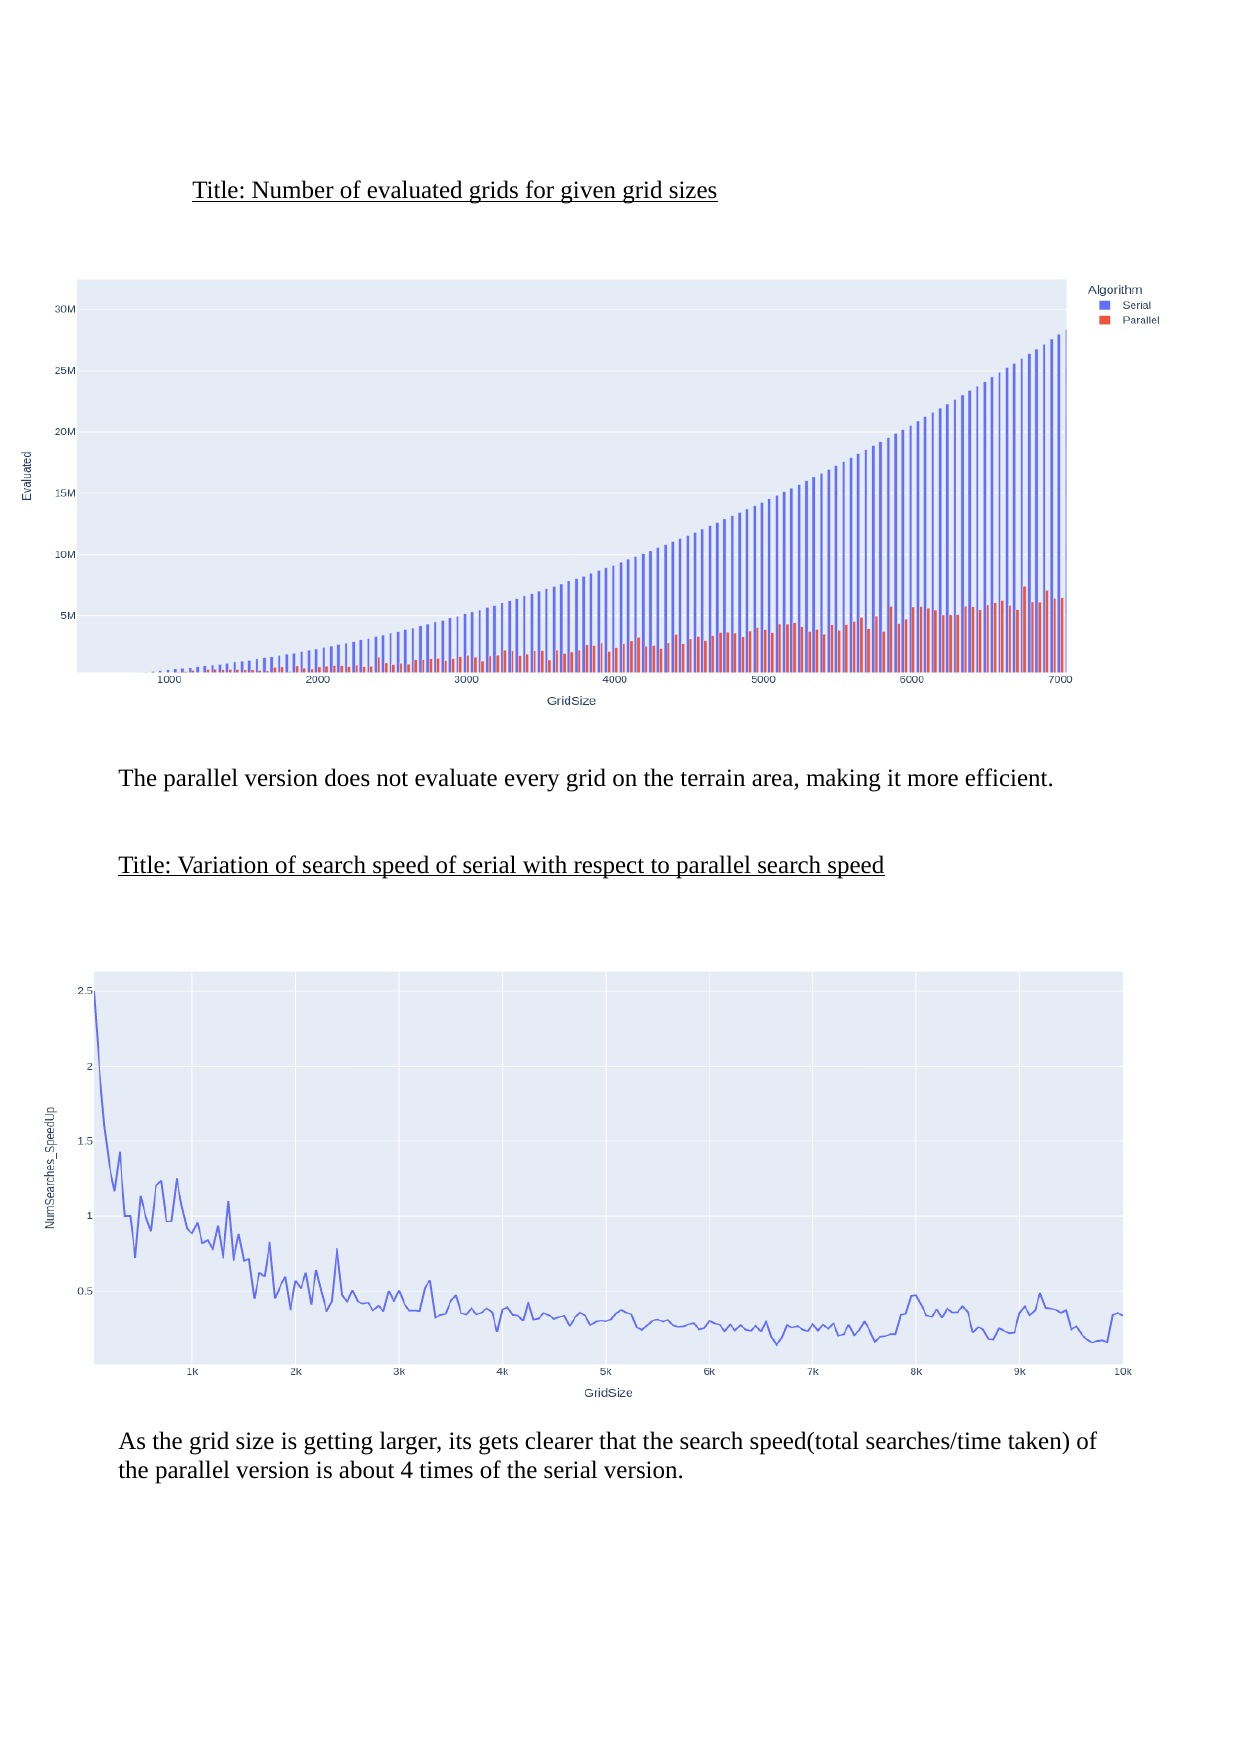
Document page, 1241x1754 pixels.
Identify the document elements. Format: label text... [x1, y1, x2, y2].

text [118, 907, 1122, 924]
text The parallel version does not evaluate every grid on the terrain area, making it more efficient. [118, 763, 1122, 792]
picture [3, 232, 1177, 735]
text Title: Variation of search speed of serial with respect to parallel search speed [118, 850, 1122, 878]
picture [20, 924, 1196, 1427]
text Title: Number of evaluated grids for given grid sizes [118, 176, 1122, 204]
text As the grid size is getting larger, its gets clearer that the search speed(total searches/time taken) of the parallel version is about 4 times of the serial version. [118, 1427, 1122, 1484]
